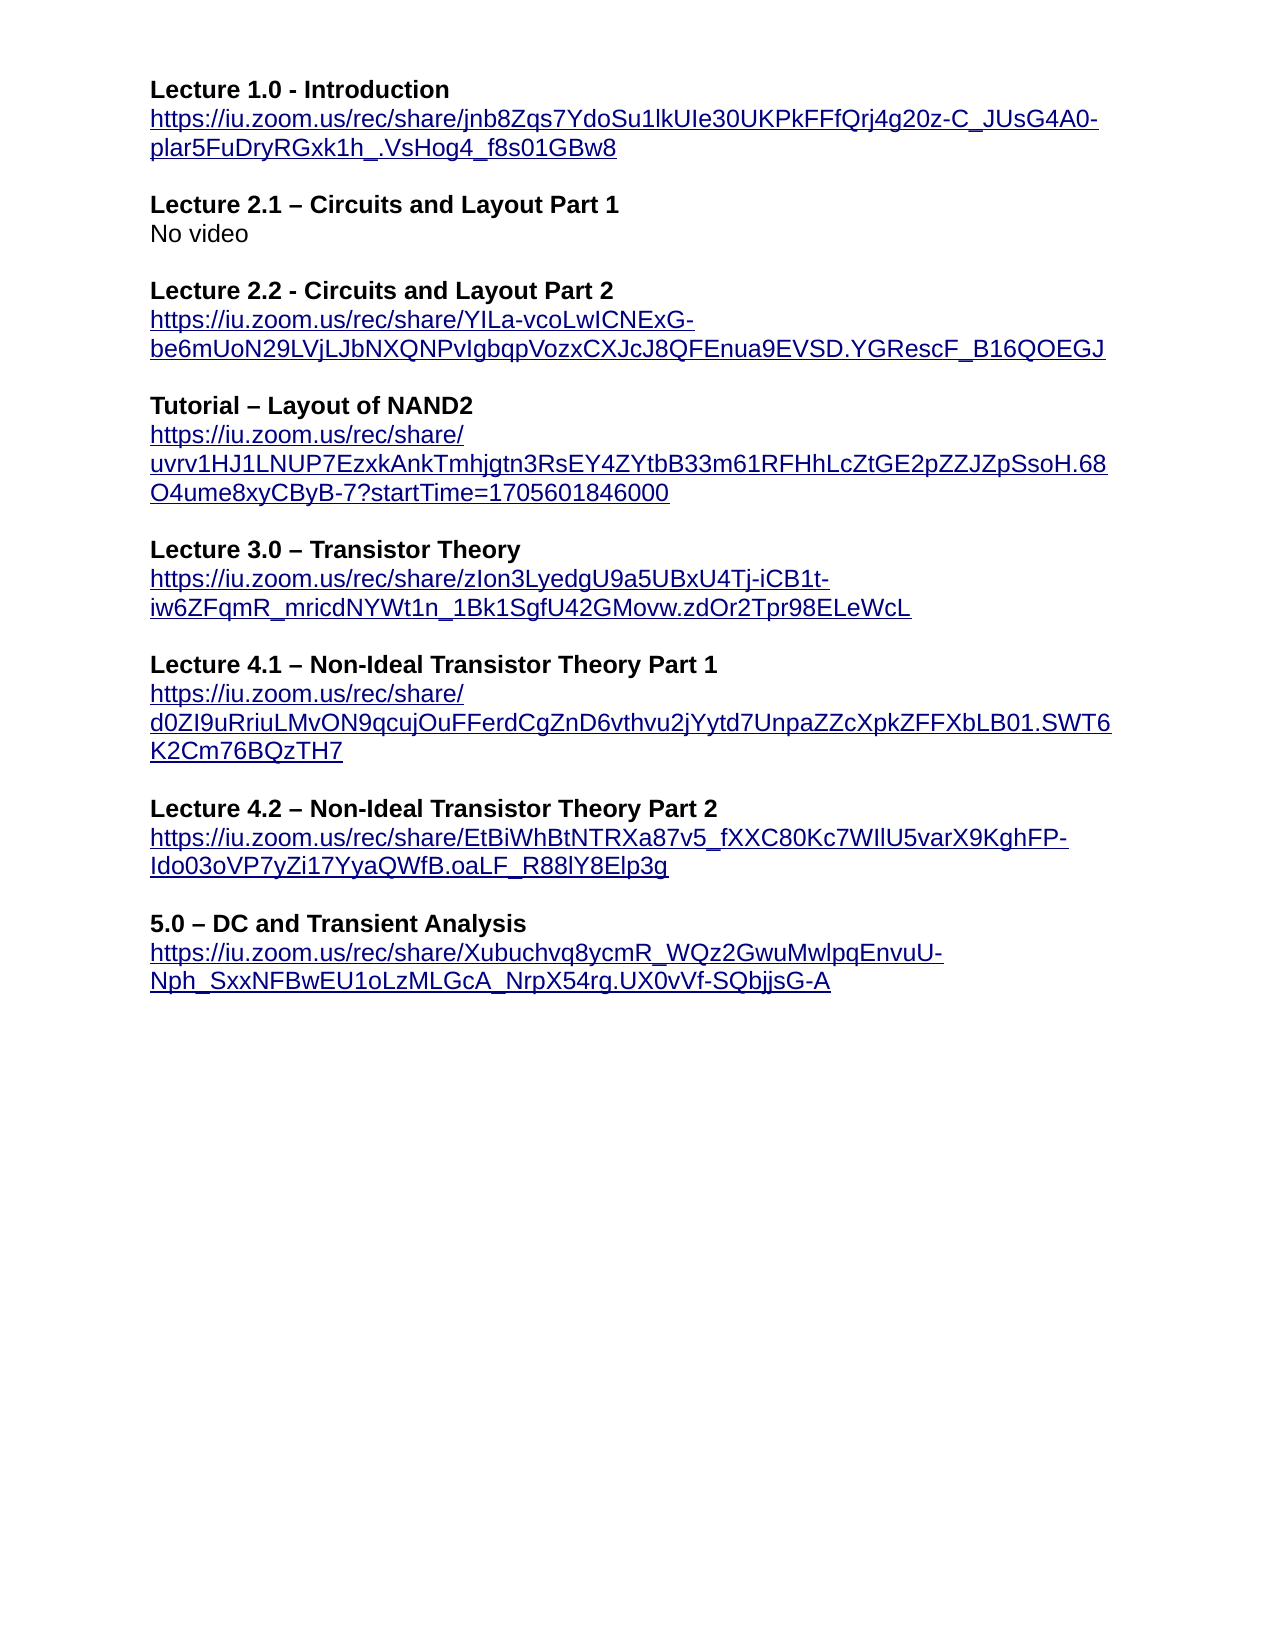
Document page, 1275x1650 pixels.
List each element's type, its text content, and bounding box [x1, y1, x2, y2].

text https://iu.zoom.us/rec/share/uvrv1HJ1LNUP7EzxkAnkTmhjgtn3RsEY4ZYtbB33m61RFHhLcZtGE2pZZJZpSsoH.68O4ume8xyCByB-7?startTime=1705601846000 [150, 420, 1125, 506]
text Lecture 2.1 – Circuits and Layout Part 1 [150, 190, 1125, 219]
text https://iu.zoom.us/rec/share/EtBiWhBtNTRXa87v5_fXXC80Kc7WIlU5varX9KghFP-Ido03oVP7yZi17YyaQWfB.oaLF_R88lY8Elp3g [150, 822, 1125, 880]
text Lecture 4.2 – Non-Ideal Transistor Theory Part 2 [150, 794, 1125, 822]
text 5.0 – DC and Transient Analysis [150, 909, 1125, 937]
text Lecture 3.0 – Transistor Theory [150, 535, 1125, 564]
text https://iu.zoom.us/rec/share/Xubuchvq8ycmR_WQz2GwuMwlpqEnvuU-Nph_SxxNFBwEU1oLzMLGcA_NrpX54rg.UX0vVf-SQbjjsG-A [150, 937, 1125, 995]
text Lecture 2.2 - Circuits and Layout Part 2 [150, 276, 1125, 305]
text Lecture 1.0 - Introduction [150, 75, 1125, 104]
text https://iu.zoom.us/rec/share/YILa-vcoLwICNExG-be6mUoN29LVjLJbNXQNPvIgbqpVozxCXJcJ8QFEnua9EVSD.YGRescF_B16QOEGJ [150, 305, 1125, 362]
text https://iu.zoom.us/rec/share/d0ZI9uRriuLMvON9qcujOuFFerdCgZnD6vthvu2jYytd7UnpaZZcXpkZFFXbLB01.SWT6K2Cm76BQzTH7 [150, 679, 1125, 765]
text https://iu.zoom.us/rec/share/jnb8Zqs7YdoSu1lkUIe30UKPkFFfQrj4g20z-C_JUsG4A0-plar5FuDryRGxk1h_.VsHog4_f8s01GBw8 [150, 104, 1125, 161]
text Tutorial – Layout of NAND2 [150, 391, 1125, 420]
text Lecture 4.1 – Non-Ideal Transistor Theory Part 1 [150, 650, 1125, 679]
text https://iu.zoom.us/rec/share/zIon3LyedgU9a5UBxU4Tj-iCB1t-iw6ZFqmR_mricdNYWt1n_1Bk1SgfU42GMovw.zdOr2Tpr98ELeWcL [150, 564, 1125, 621]
text No video [150, 219, 1125, 247]
